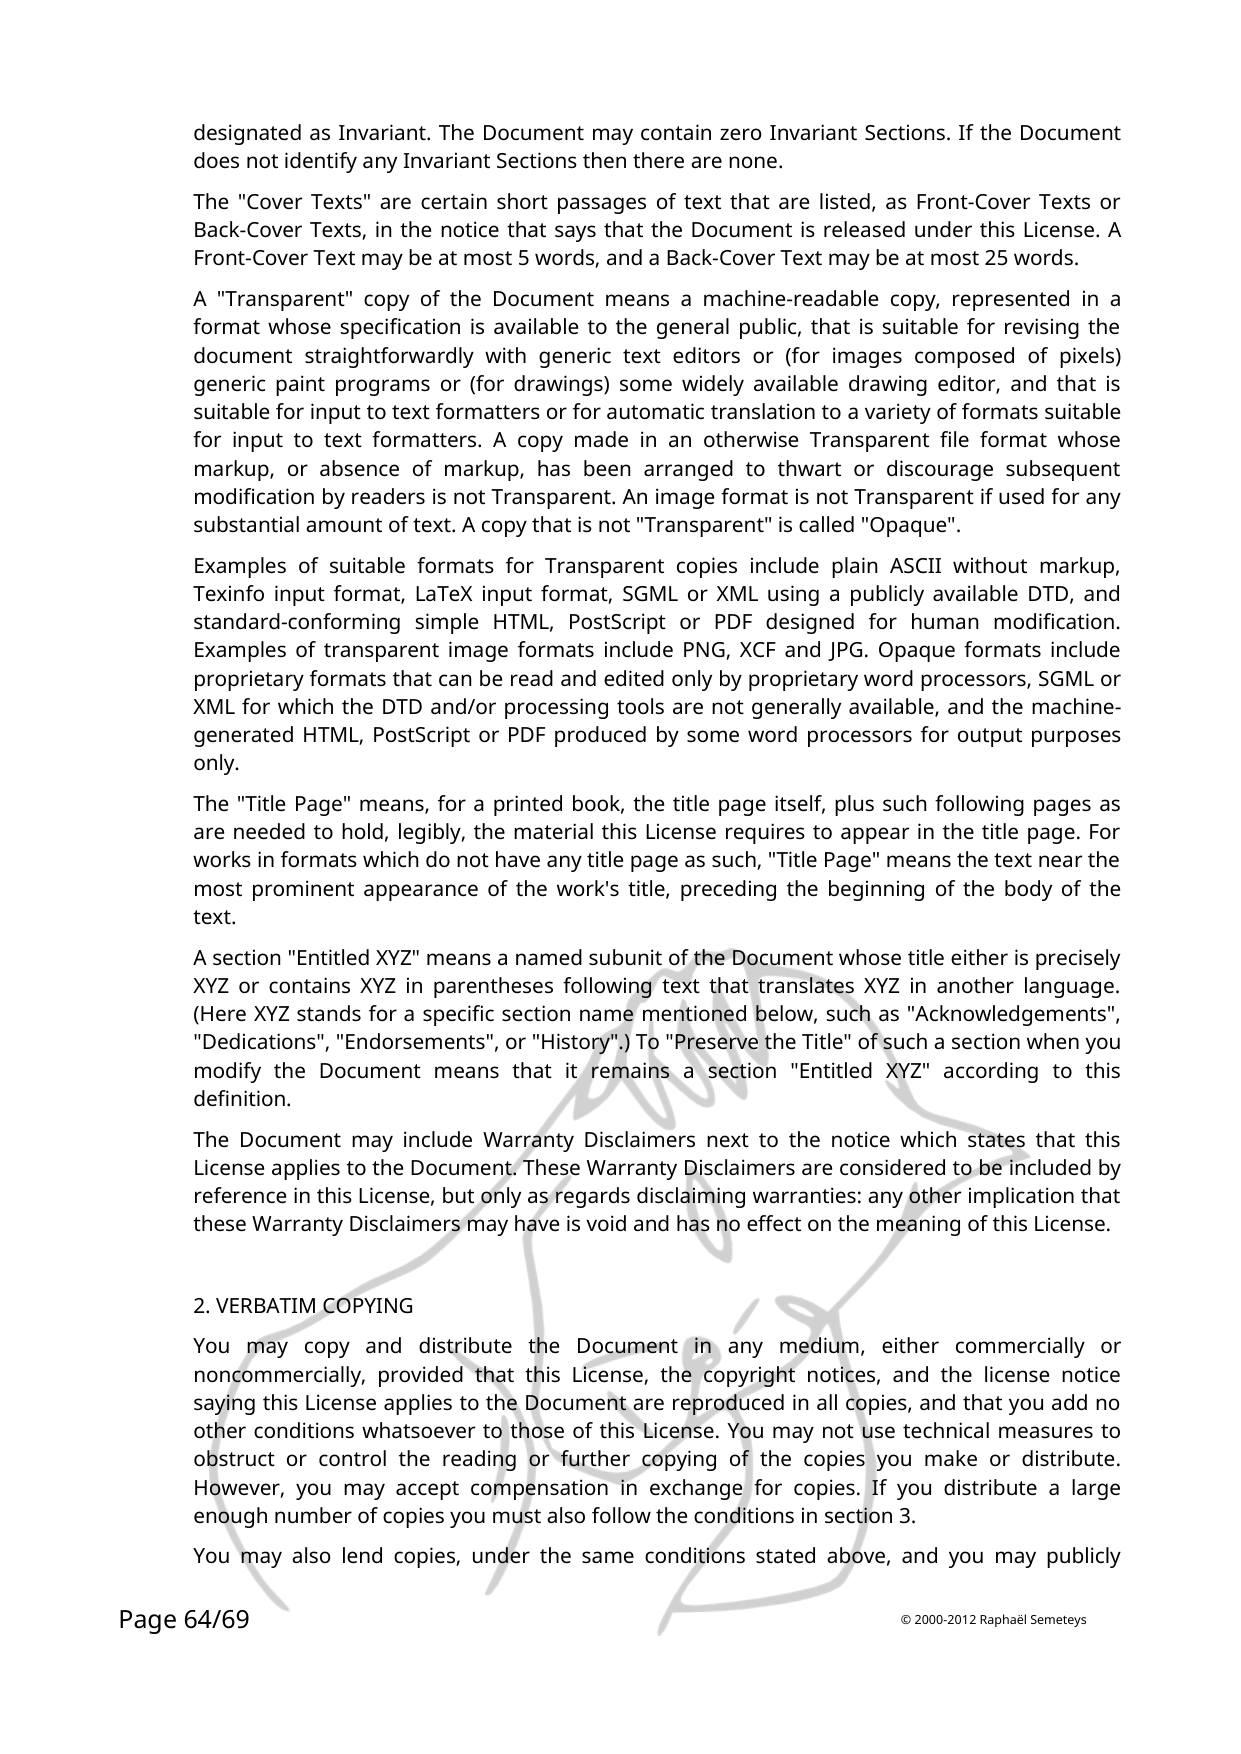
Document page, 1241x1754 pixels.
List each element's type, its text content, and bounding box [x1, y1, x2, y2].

picture [220, 1112, 1021, 1125]
text 2. VERBATIM COPYING [193, 1291, 1122, 1319]
text A "Transparent" copy of the Document means a machine-readable copy, represented in a format whose specification is available to the general public, that is suitable for revising the document straightforwardly with generic text editors or (for images composed of pixels) generic paint programs or (for drawings) some widely available drawing editor, and that is suitable for input to text formatters or for automatic translation to a variety of formats suitable for input to text formatters. A copy made in an otherwise Transparent file format whose markup, or absence of markup, has been arranged to thwart or discourage subsequent modification by readers is not Transparent. An image format is not Transparent if used for any substantial amount of text. A copy that is not "Transparent" is called "Opaque". [193, 284, 1122, 538]
text The "Title Page" means, for a printed book, the title page itself, plus such following pages as are needed to hold, legibly, the material this License requires to appear in the title page. For works in formats which do not have any title page as such, "Title Page" means the text near the most prominent appearance of the work's title, preceding the beginning of the body of the text. [193, 789, 1122, 930]
picture [220, 1529, 1021, 1542]
text The "Cover Texts" are certain short passages of text that are listed, as Front-Cover Texts or Back-Cover Texts, in the notice that says that the Document is released under this License. A Front-Cover Text may be at most 5 words, and a Back-Cover Text may be at most 25 words. [193, 187, 1122, 272]
text designated as Invariant. The Document may contain zero Invariant Sections. If the Document does not identify any Invariant Sections then there are none. [193, 118, 1122, 174]
picture [220, 1570, 1021, 1636]
picture [220, 1319, 1021, 1332]
text A section "Entitled XYZ" means a named subunit of the Document whose title either is precisely XYZ or contains XYZ in parentheses following text that translates XYZ in another language. (Here XYZ stands for a specific section name mentioned below, such as "Acknowledgements", "Dedications", "Endorsements", or "History".) To "Preserve the Title" of such a section when you modify the Document means that it remains a section "Entitled XYZ" according to this definition. [193, 943, 1122, 1112]
text You may also lend copies, under the same conditions stated above, and you may publicly [193, 1542, 1122, 1570]
text The Document may include Warranty Disclaimers next to the notice which states that this License applies to the Document. These Warranty Disclaimers are considered to be included by reference in this License, but only as regards disclaiming warranties: any other implication that these Warranty Disclaimers may have is void and has no effect on the meaning of this License. [193, 1125, 1122, 1238]
picture [220, 1238, 1021, 1291]
text Examples of suitable formats for Transparent copies include plain ASCII without markup, Texinfo input format, LaTeX input format, SGML or XML using a publicly available DTD, and standard-conforming simple HTML, PostScript or PDF designed for human modification. Examples of transparent image formats include PNG, XCF and JPG. Opaque formats include proprietary formats that can be read and edited only by proprietary word processors, SGML or XML for which the DTD and/or processing tools are not generally available, and the machine-generated HTML, PostScript or PDF produced by some word processors for output purposes only. [193, 551, 1122, 777]
text You may copy and distribute the Document in any medium, either commercially or noncommercially, provided that this License, the copyright notices, and the license notice saying this License applies to the Document are reproduced in all copies, and that you add no other conditions whatsoever to those of this License. You may not use technical measures to obstruct or control the reading or further copying of the copies you make or distribute. However, you may accept compensation in exchange for copies. If you distribute a large enough number of copies you must also follow the conditions in section 3. [193, 1332, 1122, 1529]
